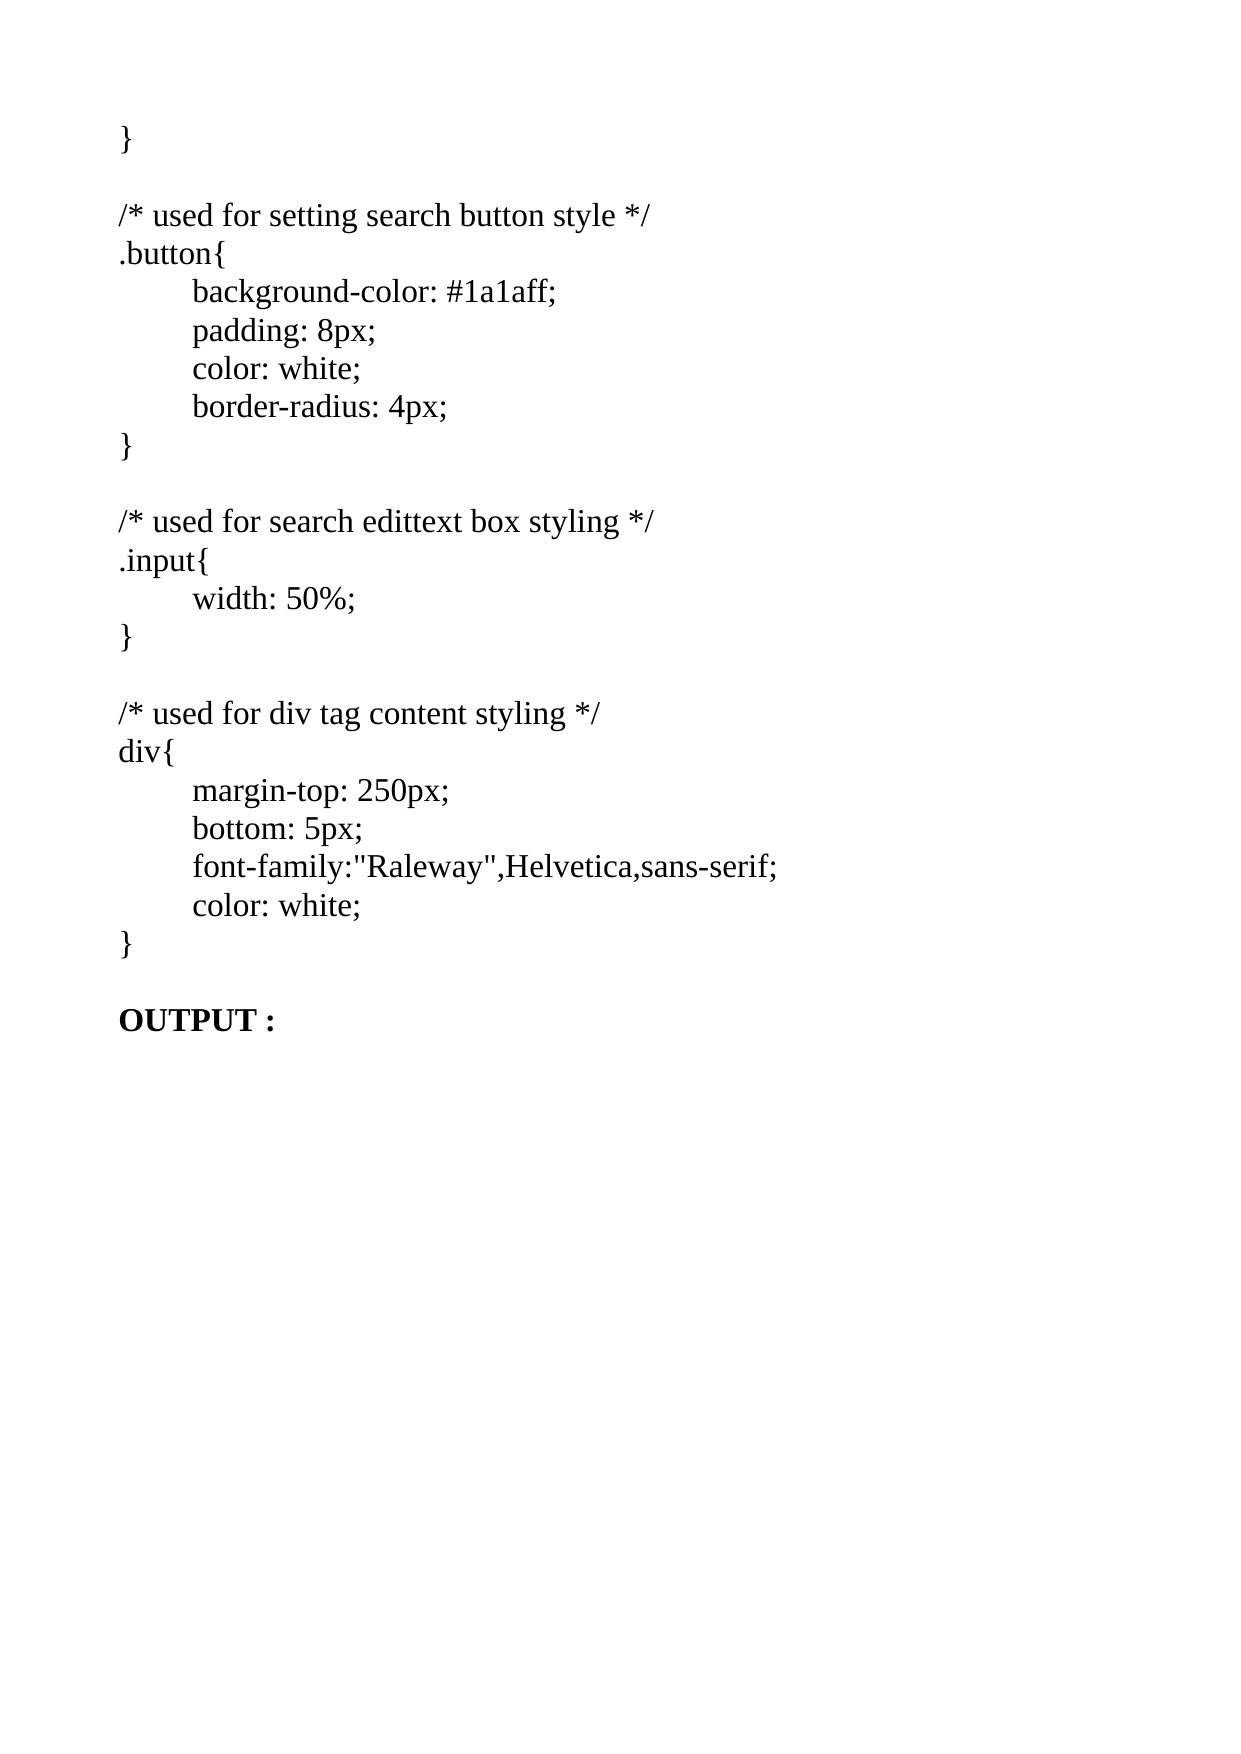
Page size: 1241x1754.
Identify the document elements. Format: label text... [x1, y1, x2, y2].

text div{ [118, 731, 1122, 770]
text .input{ [118, 540, 1122, 578]
text /* used for div tag content styling */ [118, 693, 1122, 731]
text } [118, 425, 1122, 463]
text /* used for search edittext box styling */ [118, 501, 1122, 540]
text font-family:"Raleway",Helvetica,sans-serif; [118, 846, 1122, 885]
text /* used for setting search button style */ [118, 195, 1122, 233]
text bottom: 5px; [118, 808, 1122, 846]
text } [118, 923, 1122, 961]
text } [118, 616, 1122, 655]
text background-color: #1a1aff; [118, 271, 1122, 310]
text border-radius: 4px; [118, 386, 1122, 425]
text margin-top: 250px; [118, 770, 1122, 808]
text color: white; [118, 885, 1122, 923]
text OUTPUT : [118, 1000, 1122, 1038]
text padding: 8px; [118, 310, 1122, 348]
text } [118, 118, 1122, 156]
text .button{ [118, 233, 1122, 271]
text color: white; [118, 348, 1122, 386]
text width: 50%; [118, 578, 1122, 616]
